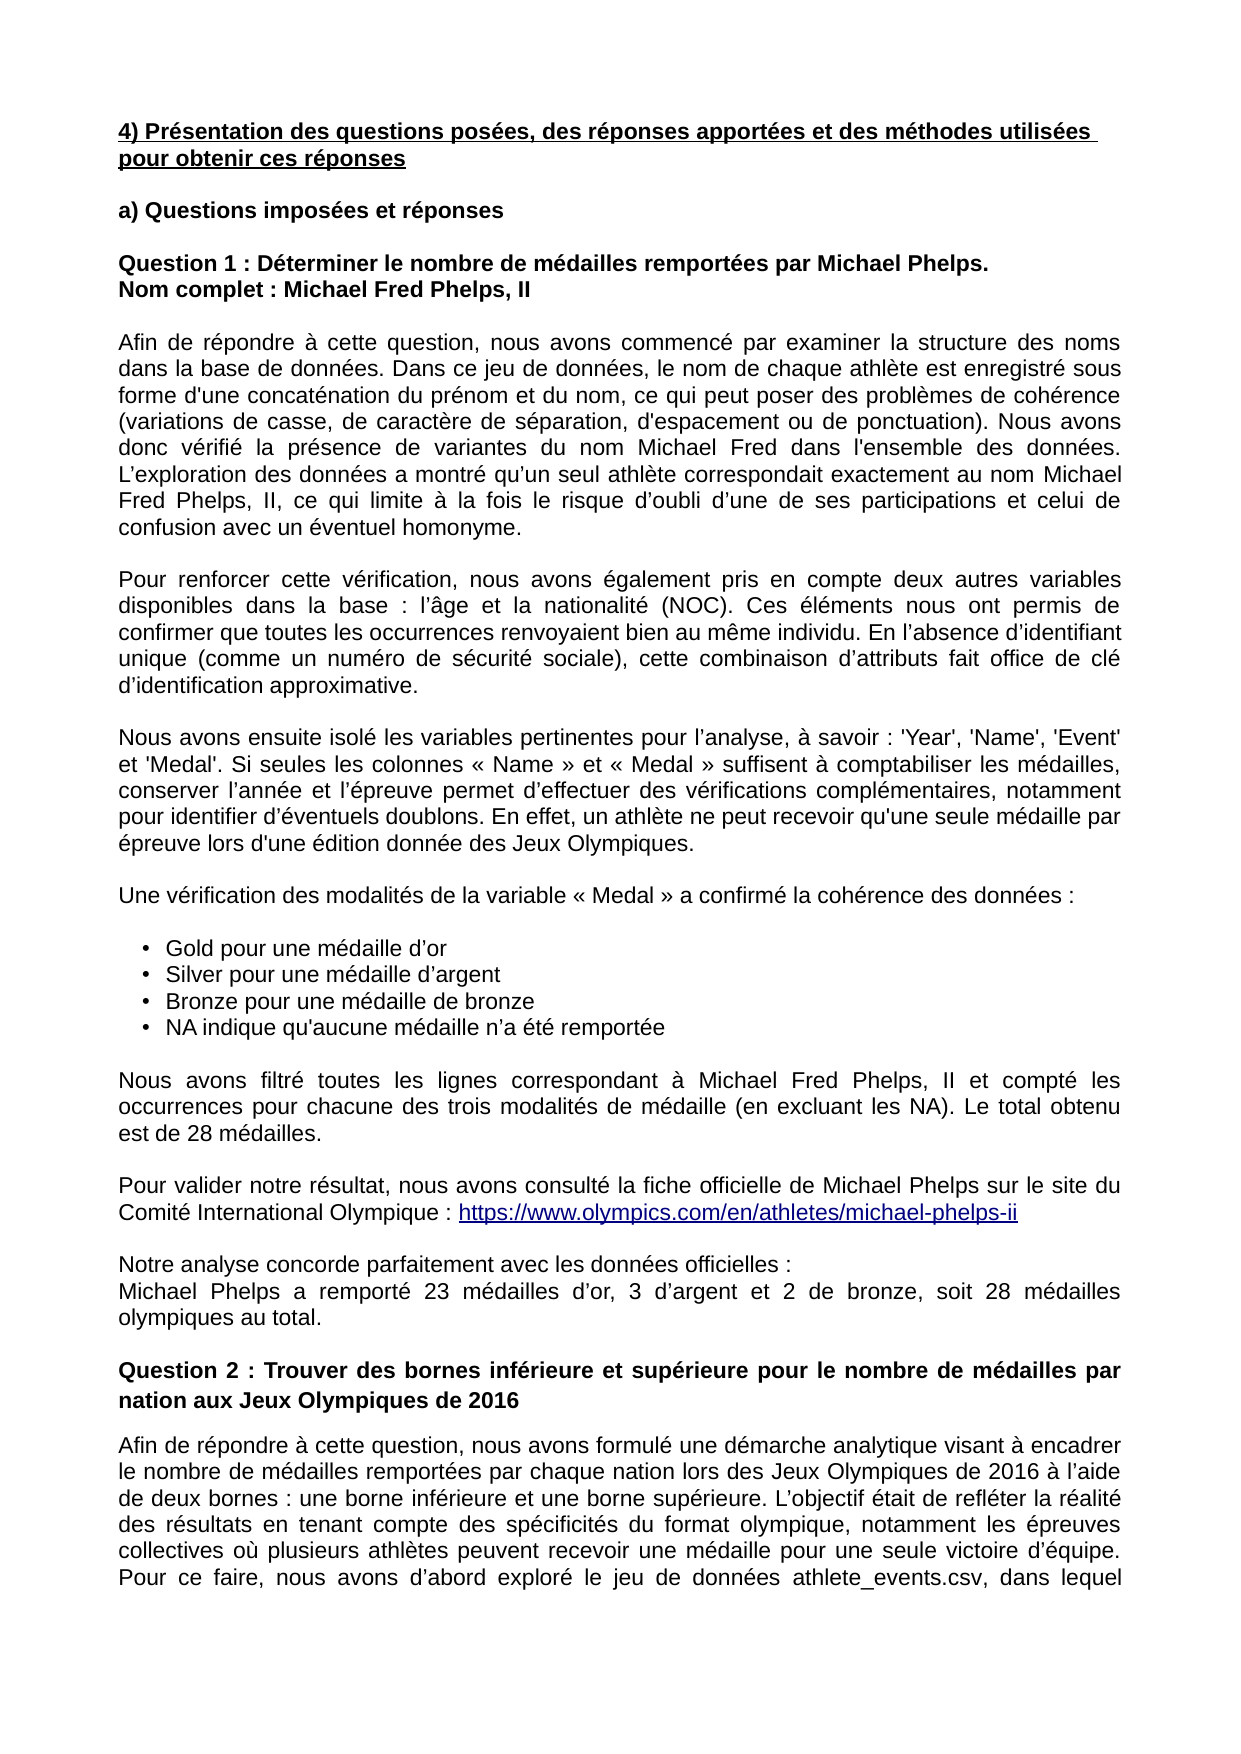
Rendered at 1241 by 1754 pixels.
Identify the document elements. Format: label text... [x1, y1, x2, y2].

text Notre analyse concorde parfaitement avec les données officielles : [118, 1251, 1122, 1278]
list Silver pour une médaille d’argent [142, 961, 1122, 988]
text Pour valider notre résultat, nous avons consulté la fiche officielle de Michael Phelps sur le site du Comité International Olympique : https://www.olympics.com/en/athletes/michael-phelps-ii [118, 1172, 1122, 1225]
text a) Questions imposées et réponses [118, 197, 1122, 223]
text Afin de répondre à cette question, nous avons formulé une démarche analytique visant à encadrer le nombre de médailles remportées par chaque nation lors des Jeux Olympiques de 2016 à l’aide de deux bornes : une borne inférieure et une borne supérieure. L’objectif était de refléter la réalité des résultats en tenant compte des spécificités du format olympique, notamment les épreuves collectives où plusieurs athlètes peuvent recevoir une médaille pour une seule victoire d’équipe. Pour ce faire, nous avons d’abord exploré le jeu de données athlete_events.csv, dans lequel [118, 1432, 1122, 1590]
list NA indique qu'aucune médaille n’a été remportée [142, 1014, 1122, 1041]
text Question 1 : Déterminer le nombre de médailles remportées par Michael Phelps. [118, 250, 1122, 276]
text 4) Présentation des questions posées, des réponses apportées et des méthodes utilisées pour obtenir ces réponses [118, 118, 1122, 171]
list Bronze pour une médaille de bronze [142, 988, 1122, 1014]
text Nous avons filtré toutes les lignes correspondant à Michael Fred Phelps, II et compté les occurrences pour chacune des trois modalités de médaille (en excluant les NA). Le total obtenu est de 28 médailles. [118, 1067, 1122, 1146]
text Afin de répondre à cette question, nous avons commencé par examiner la structure des noms dans la base de données. Dans ce jeu de données, le nom de chaque athlète est enregistré sous forme d'une concaténation du prénom et du nom, ce qui peut poser des problèmes de cohérence (variations de casse, de caractère de séparation, d'espacement ou de ponctuation). Nous avons donc vérifié la présence de variantes du nom Michael Fred dans l'ensemble des données. L’exploration des données a montré qu’un seul athlète correspondait exactement au nom Michael Fred Phelps, II, ce qui limite à la fois le risque d’oubli d’une de ses participations et celui de confusion avec un éventuel homonyme. [118, 329, 1122, 540]
text Michael Phelps a remporté 23 médailles d’or, 3 d’argent et 2 de bronze, soit 28 médailles olympiques au total. [118, 1278, 1122, 1330]
text Une vérification des modalités de la variable « Medal » a confirmé la cohérence des données : [118, 882, 1122, 909]
list Gold pour une médaille d’or [142, 935, 1122, 961]
text Question 2 : Trouver des bornes inférieure et supérieure pour le nombre de médailles par nation aux Jeux Olympiques de 2016 [118, 1357, 1122, 1413]
text Pour renforcer cette vérification, nous avons également pris en compte deux autres variables disponibles dans la base : l’âge et la nationalité (NOC). Ces éléments nous ont permis de confirmer que toutes les occurrences renvoyaient bien au même individu. En l’absence d’identifiant unique (comme un numéro de sécurité sociale), cette combinaison d’attributs fait office de clé d’identification approximative. [118, 566, 1122, 698]
text Nom complet : Michael Fred Phelps, II [118, 276, 1122, 303]
text Nous avons ensuite isolé les variables pertinentes pour l’analyse, à savoir : 'Year', 'Name', 'Event' et 'Medal'. Si seules les colonnes « Name » et « Medal » suffisent à comptabiliser les médailles, conserver l’année et l’épreuve permet d’effectuer des vérifications complémentaires, notamment pour identifier d’éventuels doublons. En effet, un athlète ne peut recevoir qu'une seule médaille par épreuve lors d'une édition donnée des Jeux Olympiques. [118, 724, 1122, 856]
